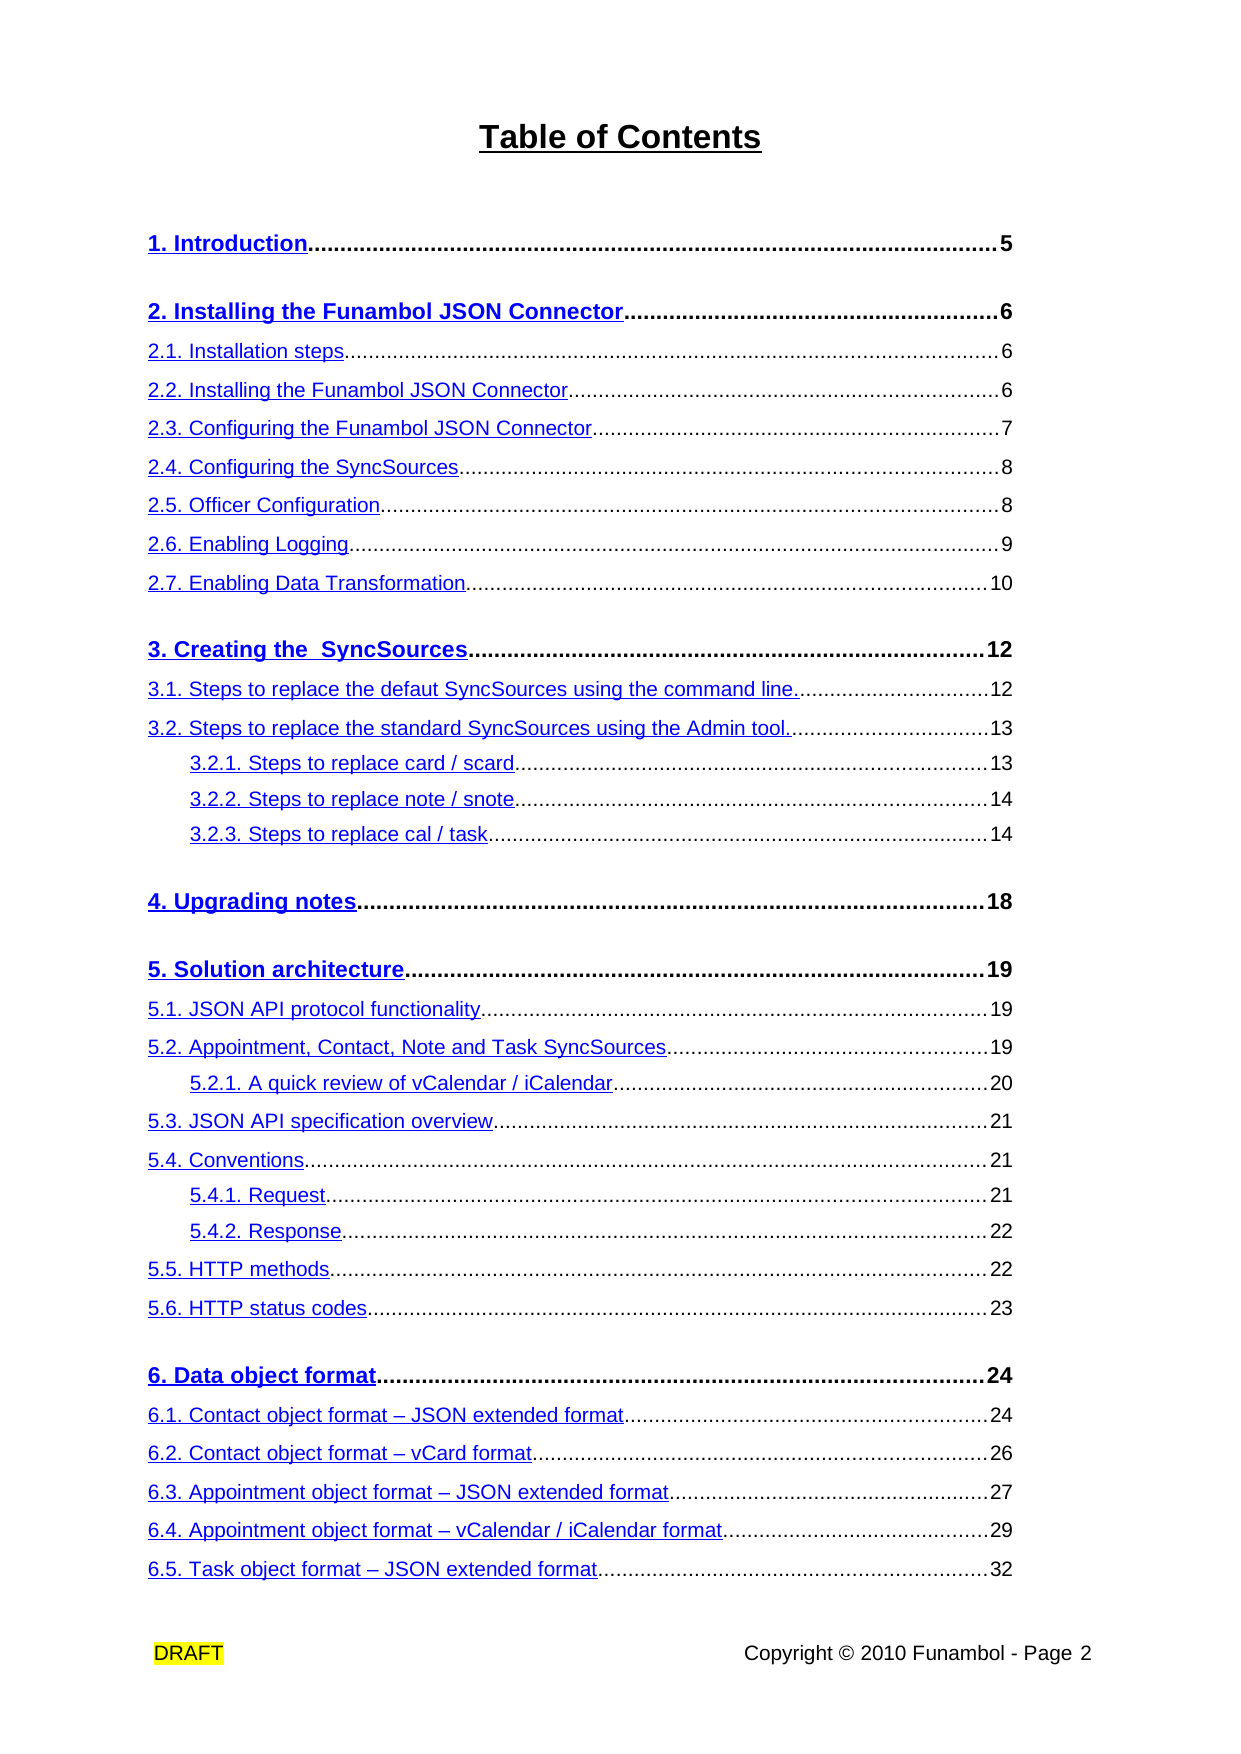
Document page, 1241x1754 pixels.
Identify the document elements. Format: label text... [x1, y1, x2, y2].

text 5.4.2. Response 22 [189, 1219, 1093, 1243]
text 6.2. Contact object format – vCard format 26 [148, 1442, 1093, 1465]
text 5.3. JSON API specification overview 21 [148, 1110, 1093, 1133]
text 1. Introduction 5 [148, 231, 1093, 257]
text 2.7. Enabling Data Transformation 10 [148, 571, 1093, 594]
text 3.2.2. Steps to replace note / snote 14 [189, 787, 1093, 811]
text 6.3. Appointment object format – JSON extended format 27 [148, 1480, 1093, 1504]
text 3.1. Steps to replace the defaut SyncSources using the command line. 12 [148, 677, 1093, 701]
text 3.2.1. Steps to replace card / scard 13 [189, 752, 1093, 775]
text 5.5. HTTP methods 22 [148, 1258, 1093, 1281]
text 2.3. Configuring the Funambol JSON Connector 7 [148, 417, 1093, 440]
text 5.2.1. A quick review of vCalendar / iCalendar 20 [189, 1071, 1093, 1095]
subtitle Table of Contents [148, 118, 1093, 156]
text 6.4. Appointment object format – vCalendar / iCalendar format 29 [148, 1519, 1093, 1542]
text 2.6. Enabling Logging 9 [148, 532, 1093, 556]
text 3.2.3. Steps to replace cal / task 14 [189, 823, 1093, 846]
text 4. Upgrading notes 18 [148, 888, 1093, 914]
text 3.2. Steps to replace the standard SyncSources using the Admin tool. 13 [148, 716, 1093, 739]
text 5.6. HTTP status codes 23 [148, 1296, 1093, 1320]
text 5.1. JSON API protocol functionality 19 [148, 997, 1093, 1021]
text 6. Data object format 24 [148, 1362, 1093, 1388]
text 3. Creating the SyncSources 12 [148, 636, 1093, 662]
text 6.1. Contact object format – JSON extended format 24 [148, 1403, 1093, 1427]
text 2.5. Officer Configuration 8 [148, 494, 1093, 517]
text 5. Solution architecture 19 [148, 956, 1093, 982]
text 5.4.1. Request 21 [189, 1184, 1093, 1207]
text 6.5. Task object format – JSON extended format 32 [148, 1557, 1093, 1581]
text 5.2. Appointment, Contact, Note and Task SyncSources 19 [148, 1036, 1093, 1059]
text 2. Installing the Funambol JSON Connector 6 [148, 299, 1093, 325]
text 2.1. Installation steps 6 [148, 340, 1093, 363]
text 2.4. Configuring the SyncSources 8 [148, 455, 1093, 479]
text 5.4. Conventions 21 [148, 1148, 1093, 1172]
text 2.2. Installing the Funambol JSON Connector 6 [148, 378, 1093, 402]
